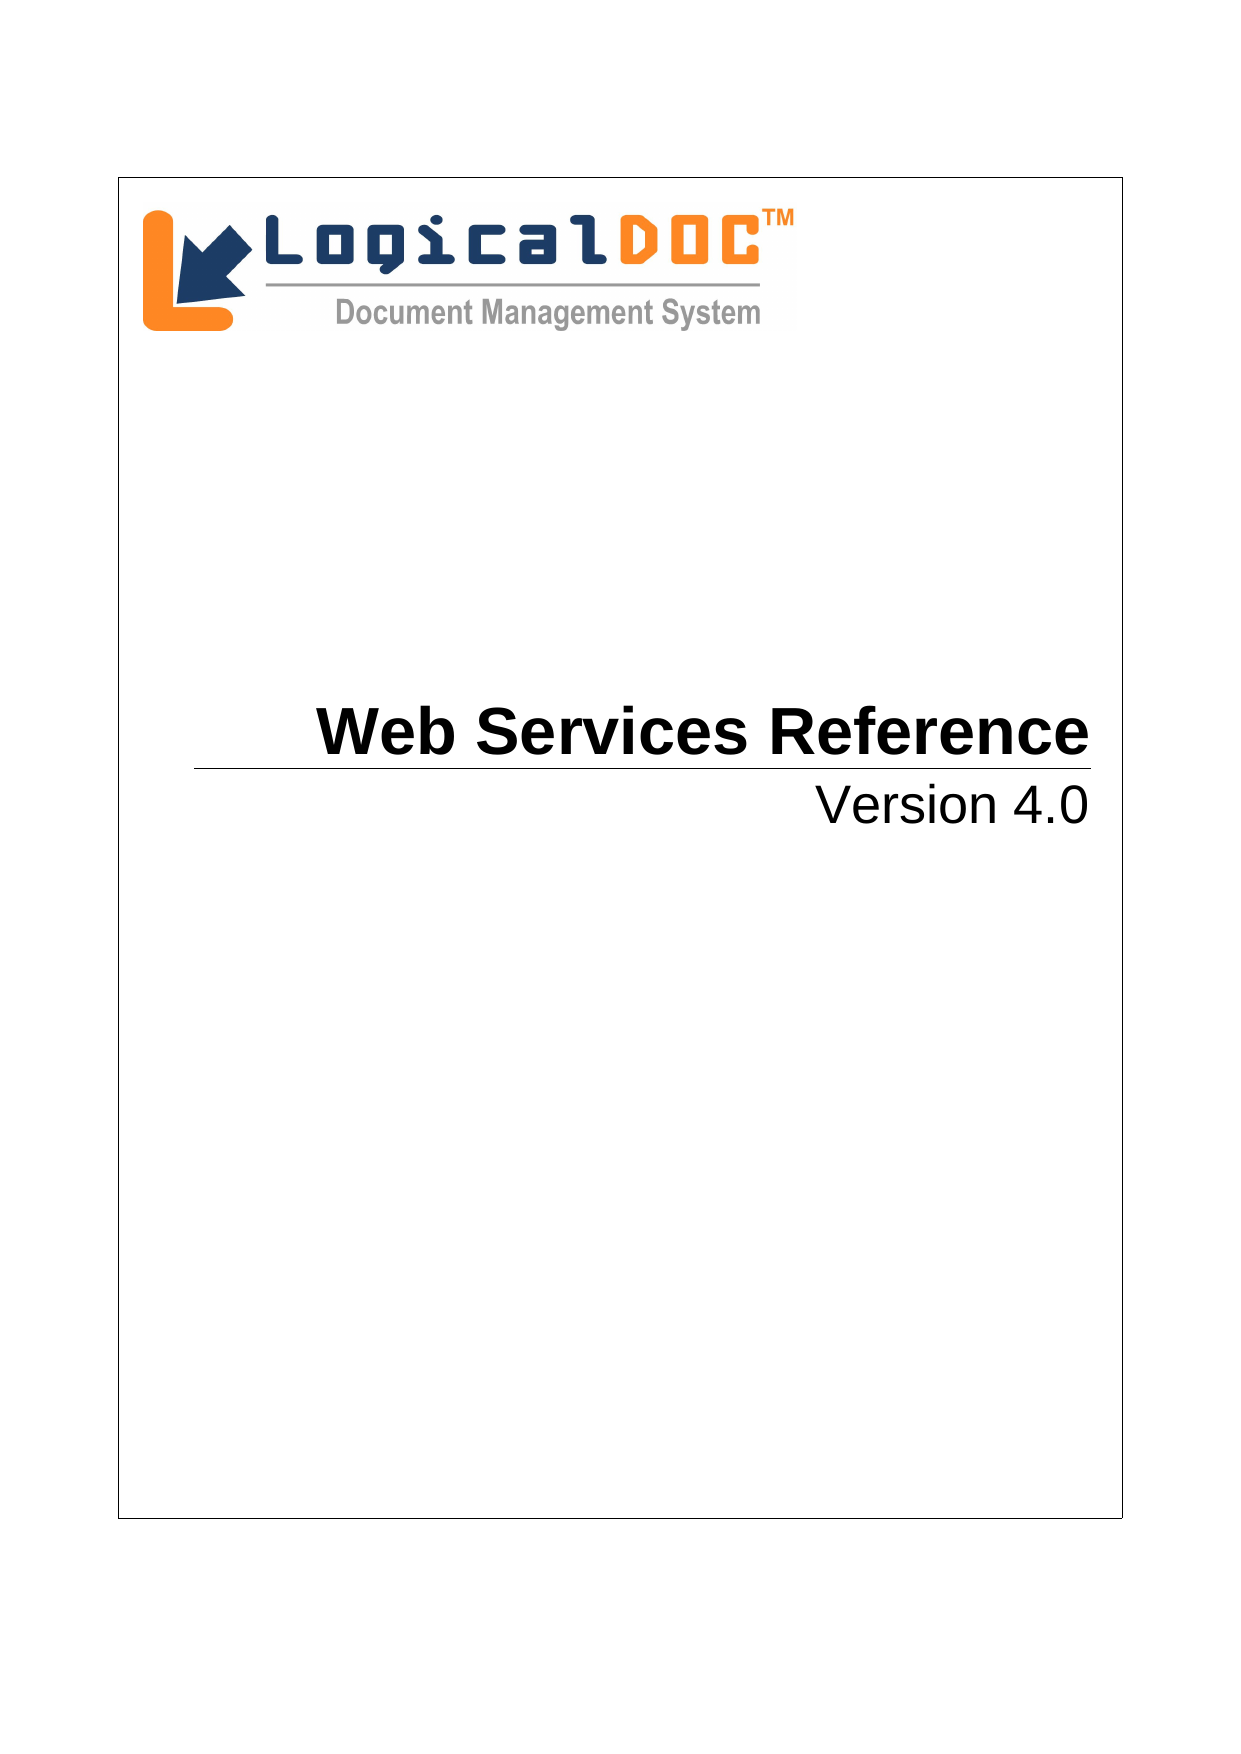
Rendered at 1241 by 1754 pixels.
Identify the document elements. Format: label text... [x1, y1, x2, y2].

text Version 4.0 [122, 774, 1089, 835]
picture [143, 202, 797, 331]
title Web Services Reference [194, 694, 1091, 768]
